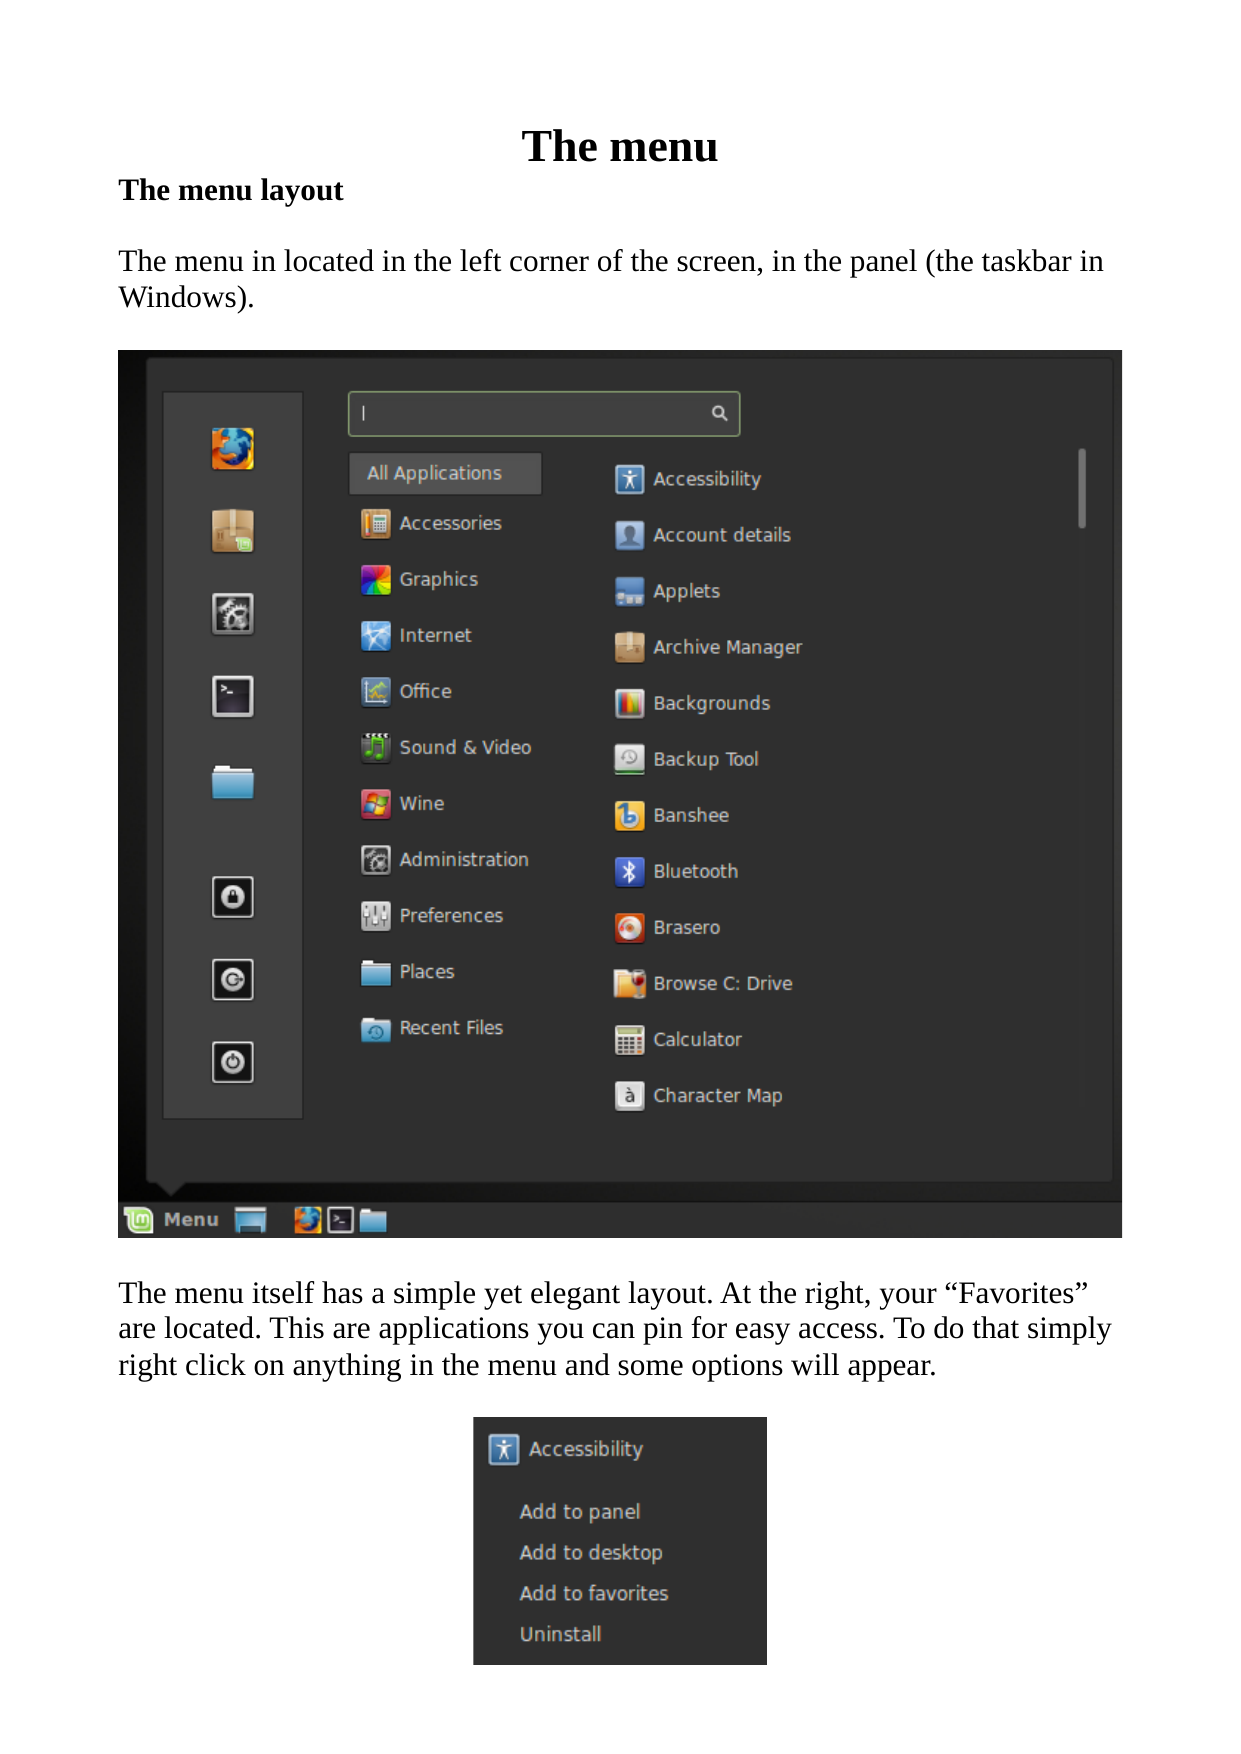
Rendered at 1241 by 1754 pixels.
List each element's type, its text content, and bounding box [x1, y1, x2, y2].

text The menu [118, 118, 1122, 171]
picture [118, 350, 1123, 1238]
text The menu itself has a simple yet elegant layout. At the right, your “Favorites” are located. This are applications you can pin for easy access. To do that simply right click on anything in the menu and some options will appear. [118, 1274, 1122, 1382]
text The menu layout [118, 171, 1122, 207]
text The menu in located in the left corner of the screen, in the panel (the taskbar in Windows). [118, 243, 1122, 314]
picture [473, 1417, 767, 1665]
